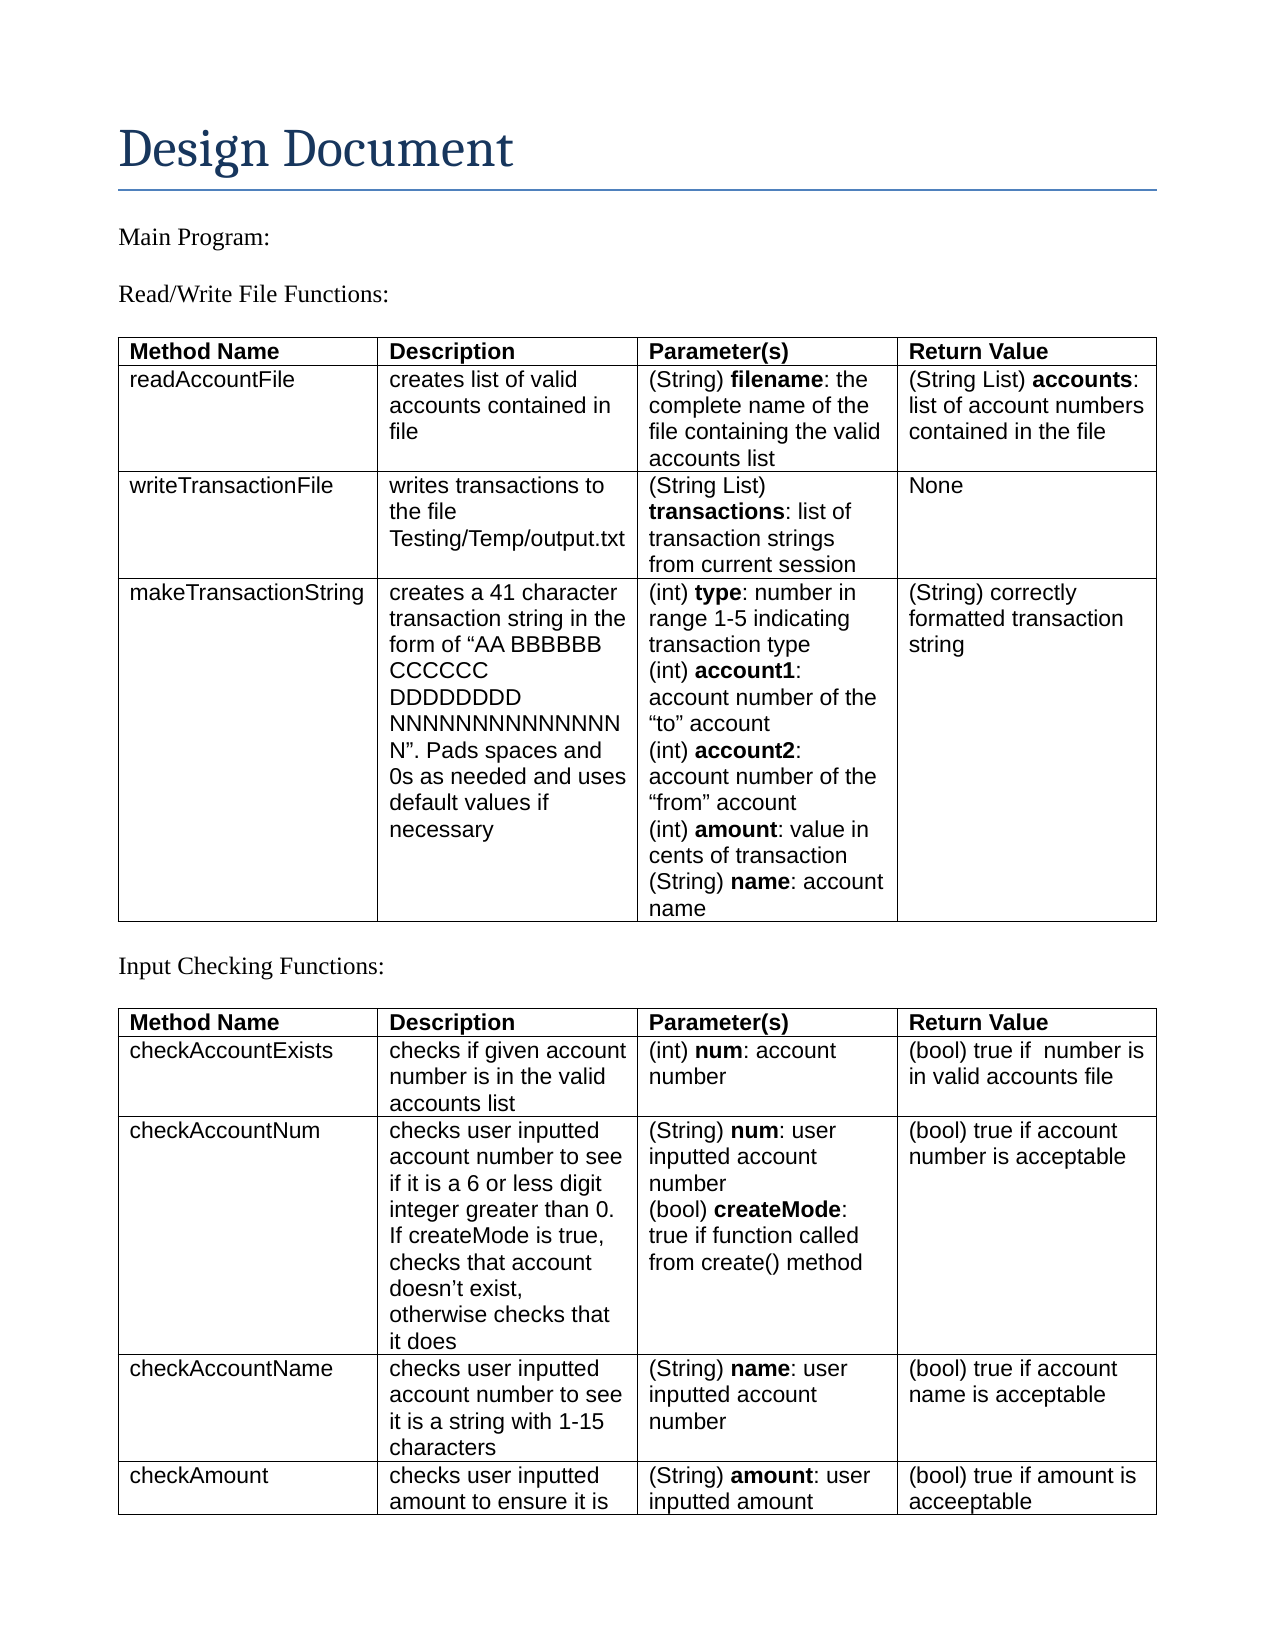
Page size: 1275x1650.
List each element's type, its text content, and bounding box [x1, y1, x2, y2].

table_header Parameter(s) [638, 338, 897, 364]
table_cell readAccountFile [119, 366, 377, 471]
table_cell creates list of valid accounts contained in file [378, 366, 637, 471]
table_header Description [378, 1009, 637, 1036]
table_header Parameter(s) [638, 1009, 897, 1036]
table_header Method Name [119, 338, 377, 364]
table_cell (bool) true if number is in valid accounts file [898, 1037, 1156, 1116]
table_cell checkAccountExists [119, 1037, 377, 1116]
table_header Return Value [898, 1009, 1156, 1036]
table_cell writes transactions to the file Testing/Temp/output.txt [378, 472, 637, 577]
table_cell creates a 41 character transaction string in the form of “AA BBBBBB CCCCCC DDDDDDDD NNNNNNNNNNNNNNN”. Pads spaces and 0s as needed and uses default values if necessary [378, 579, 637, 921]
table_header Return Value [898, 338, 1156, 364]
table_cell (int) num: account number [638, 1037, 897, 1116]
table_cell writeTransactionFile [119, 472, 377, 577]
title Design Document [118, 118, 1157, 189]
table_cell (String) amount: user inputted amount [638, 1462, 897, 1514]
table_cell (String List) accounts: list of account numbers contained in the file [898, 366, 1156, 471]
table_cell (bool) true if account name is acceptable [898, 1355, 1156, 1461]
table_cell (String) num: user inputted account number (bool) createMode: true if function called from create() method [638, 1117, 897, 1354]
text Main Program: [118, 222, 1157, 251]
table_cell (int) type: number in range 1-5 indicating transaction type (int) account1: account number of the “to” account (int) account2: account number of the “from” account (int) amount: value in cents of transaction (String) name: account name [638, 579, 897, 921]
table_cell checkAccountNum [119, 1117, 377, 1354]
table_cell (bool) true if account number is acceptable [898, 1117, 1156, 1354]
table_cell checks user inputted amount to ensure it is [378, 1462, 637, 1514]
table_cell (String) name: user inputted account number [638, 1355, 897, 1461]
table_cell checkAmount [119, 1462, 377, 1514]
table_cell checks user inputted account number to see it is a string with 1-15 characters [378, 1355, 637, 1461]
table_cell makeTransactionString [119, 579, 377, 921]
table_cell (String List) transactions: list of transaction strings from current session [638, 472, 897, 577]
table_header Method Name [119, 1009, 377, 1036]
text Read/Write File Functions: [118, 279, 1157, 308]
table_cell (String) correctly formatted transaction string [898, 579, 1156, 921]
table_header Description [378, 338, 637, 364]
table_cell (bool) true if amount is acceeptable [898, 1462, 1156, 1514]
table_cell (String) filename: the complete name of the file containing the valid accounts list [638, 366, 897, 471]
table_cell checks user inputted account number to see if it is a 6 or less digit integer greater than 0. If createMode is true, checks that account doesn’t exist, otherwise checks that it does [378, 1117, 637, 1354]
table_cell None [898, 472, 1156, 577]
table_cell checks if given account number is in the valid accounts list [378, 1037, 637, 1116]
table_cell checkAccountName [119, 1355, 377, 1461]
text Input Checking Functions: [118, 951, 1157, 979]
